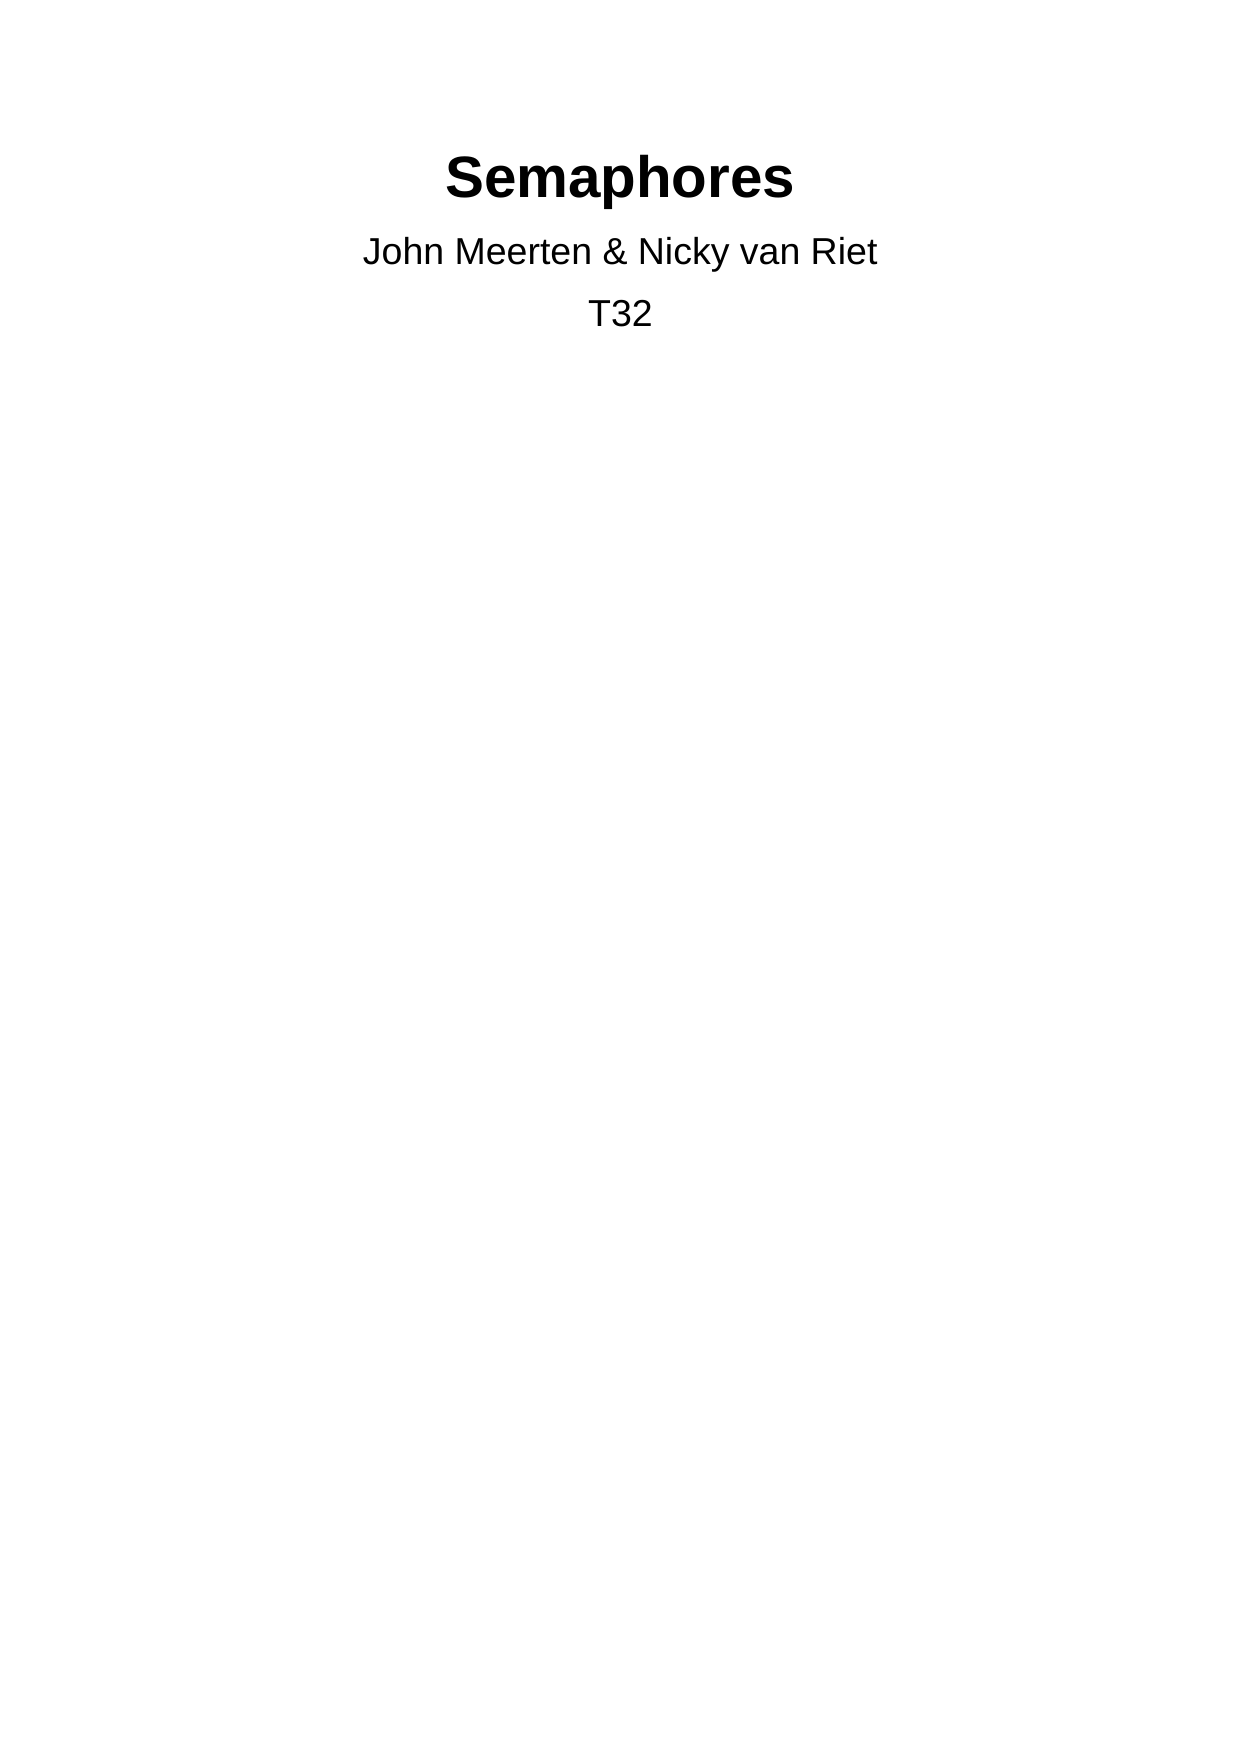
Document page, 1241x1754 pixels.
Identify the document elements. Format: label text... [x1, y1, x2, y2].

subtitle John Meerten & Nicky van Riet [118, 229, 1122, 272]
subtitle T32 [118, 291, 1122, 334]
title Semaphores [118, 143, 1122, 210]
